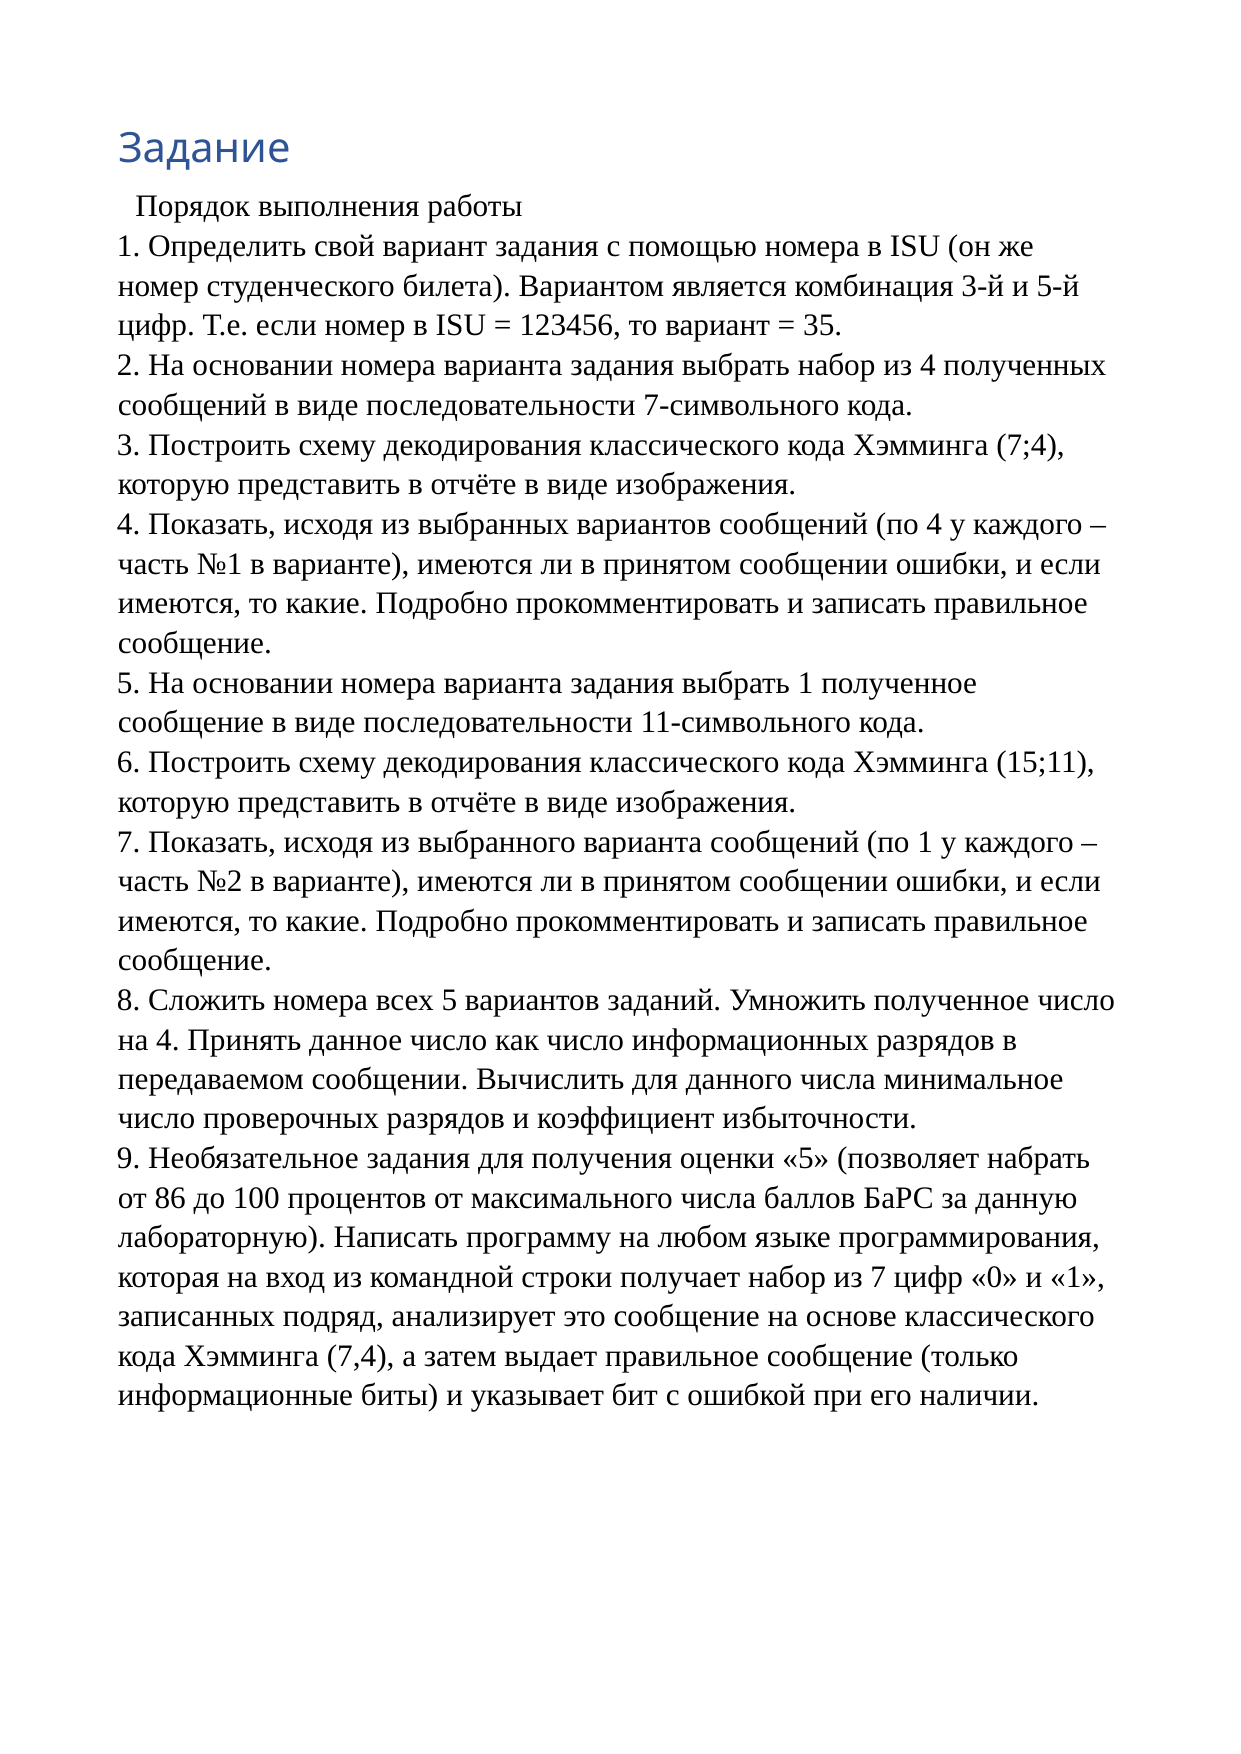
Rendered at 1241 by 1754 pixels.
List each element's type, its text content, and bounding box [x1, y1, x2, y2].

text 9. Необязательное задания для получения оценки «5» (позволяет набрать от 86 до 100 процентов от максимального числа баллов БаРС за данную лабораторную). Написать программу на любом языке программирования, которая на вход из командной строки получает набор из 7 цифр «0» и «1», записанных подряд, анализирует это сообщение на основе классического кода Хэмминга (7,4), а затем выдает правильное сообщение (только информационные биты) и указывает бит с ошибкой при его наличии. [117, 1140, 1122, 1413]
text 1. Определить свой вариант задания с помощью номера в ISU (он же номер студенческого билета). Вариантом является комбинация 3-й и 5-й цифр. Т.е. если номер в ISU = 123456, то вариант = 35. [117, 228, 1122, 342]
text 4. Показать, исходя из выбранных вариантов сообщений (по 4 у каждого – часть №1 в варианте), имеются ли в принятом сообщении ошибки, и если имеются, то какие. Подробно прокомментировать и записать правильное сообщение. [117, 506, 1122, 660]
text Порядок выполнения работы [117, 187, 1122, 223]
text 5. На основании номера варианта задания выбрать 1 полученное сообщение в виде последовательности 11-символьного кода. [117, 664, 1122, 739]
text 6. Построить схему декодирования классического кода Хэмминга (15;11), которую представить в отчёте в виде изображения. [117, 743, 1122, 819]
subtitle Задание [118, 118, 1122, 175]
text 2. На основании номера варианта задания выбрать набор из 4 полученных сообщений в виде последовательности 7-символьного кода. [117, 347, 1122, 422]
text 7. Показать, исходя из выбранного варианта сообщений (по 1 у каждого – часть №2 в варианте), имеются ли в принятом сообщении ошибки, и если имеются, то какие. Подробно прокомментировать и записать правильное сообщение. [117, 823, 1122, 977]
text 3. Построить схему декодирования классического кода Хэмминга (7;4), которую представить в отчёте в виде изображения. [117, 426, 1122, 501]
text 8. Сложить номера всех 5 вариантов заданий. Умножить полученное число на 4. Принять данное число как число информационных разрядов в передаваемом сообщении. Вычислить для данного числа минимальное число проверочных разрядов и коэффициент избыточности. [117, 981, 1122, 1136]
